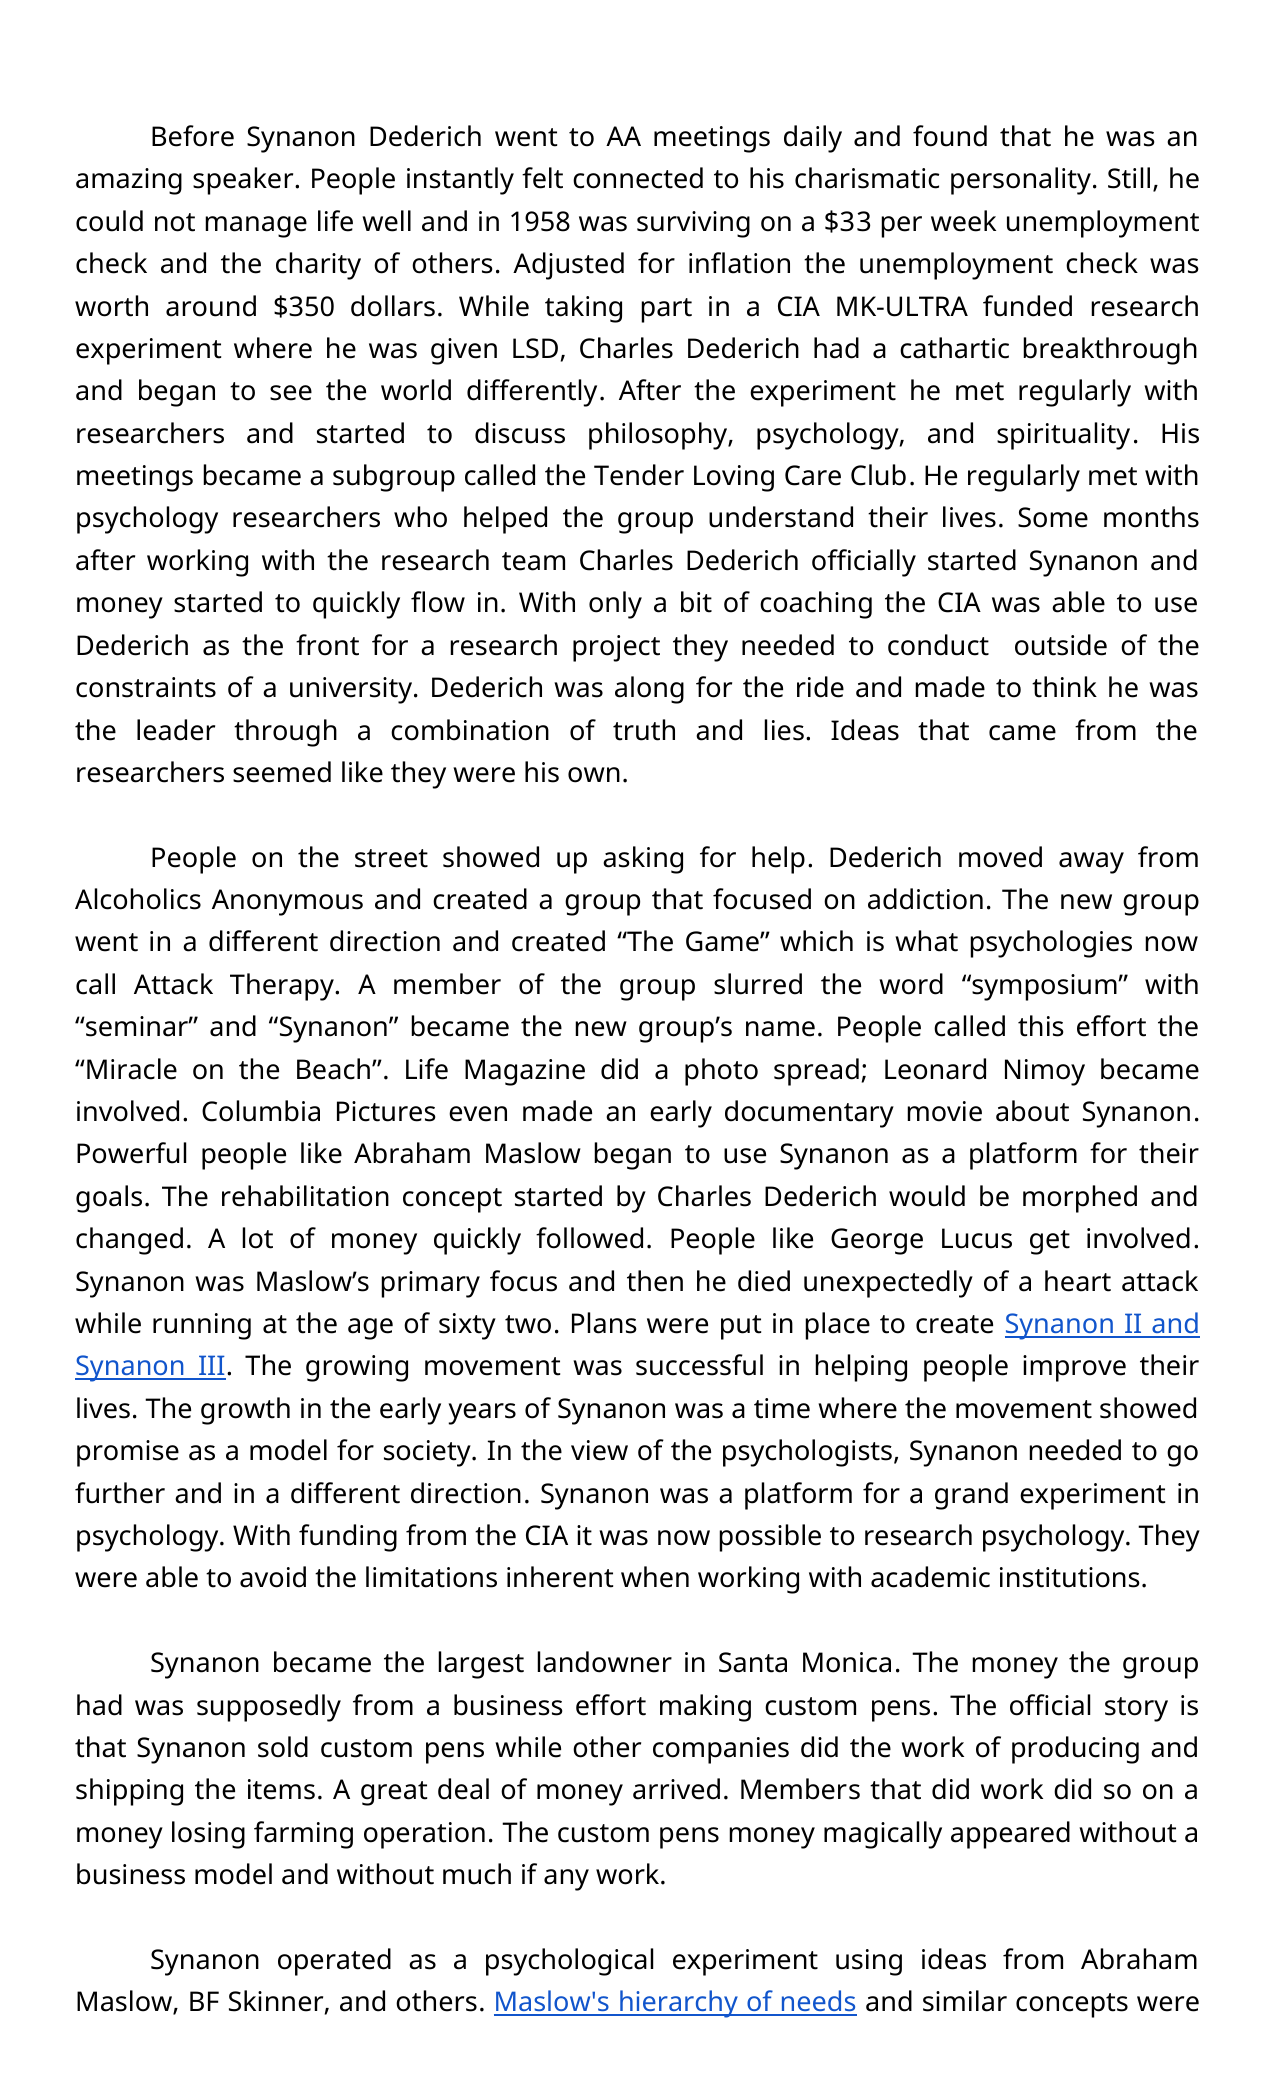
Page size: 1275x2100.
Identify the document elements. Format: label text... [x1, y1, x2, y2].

text Synanon became the largest landowner in Santa Monica. The money the group had was supposedly from a business effort making custom pens. The official story is that Synanon sold custom pens while other companies did the work of producing and shipping the items. A great deal of money arrived. Members that did work did so on a money losing farming operation. The custom pens money magically appeared without a business model and without much if any work. [75, 1644, 1200, 1892]
text People on the street showed up asking for help. Dederich moved away from Alcoholics Anonymous and created a group that focused on addiction. The new group went in a different direction and created “The Game” which is what psychologies now call Attack Therapy. A member of the group slurred the word “symposium” with “seminar” and “Synanon” became the new group’s name. People called this effort the “Miracle on the Beach”. Life Magazine did a photo spread; Leonard Nimoy became involved. Columbia Pictures even made an early documentary movie about Synanon. Powerful people like Abraham Maslow began to use Synanon as a platform for their goals. The rehabilitation concept started by Charles Dederich would be morphed and changed. A lot of money quickly followed. People like George Lucus get involved. Synanon was Maslow’s primary focus and then he died unexpectedly of a heart attack while running at the age of sixty two. Plans were put in place to create Synanon II and Synanon III. The growing movement was successful in helping people improve their lives. The growth in the early years of Synanon was a time where the movement showed promise as a model for society. In the view of the psychologists, Synanon needed to go further and in a different direction. Synanon was a platform for a grand experiment in psychology. With funding from the CIA it was now possible to research psychology. They were able to avoid the limitations inherent when working with academic institutions. [75, 838, 1200, 1596]
text Before Synanon Dederich went to AA meetings daily and found that he was an amazing speaker. People instantly felt connected to his charismatic personality. Still, he could not manage life well and in 1958 was surviving on a $33 per week unemployment check and the charity of others. Adjusted for inflation the unemployment check was worth around $350 dollars. While taking part in a CIA MK-ULTRA funded research experiment where he was given LSD, Charles Dederich had a cathartic breakthrough and began to see the world differently. After the experiment he met regularly with researchers and started to discuss philosophy, psychology, and spirituality. His meetings became a subgroup called the Tender Loving Care Club. He regularly met with psychology researchers who helped the group understand their lives. Some months after working with the research team Charles Dederich officially started Synanon and money started to quickly flow in. With only a bit of coaching the CIA was able to use Dederich as the front for a research project they needed to conduct outside of the constraints of a university. Dederich was along for the ride and made to think he was the leader through a combination of truth and lies. Ideas that came from the researchers seemed like they were his own. [75, 117, 1200, 790]
text Synanon operated as a psychological experiment using ideas from Abraham Maslow, BF Skinner, and others. Maslow's hierarchy of needs and similar concepts were [75, 1940, 1200, 2020]
